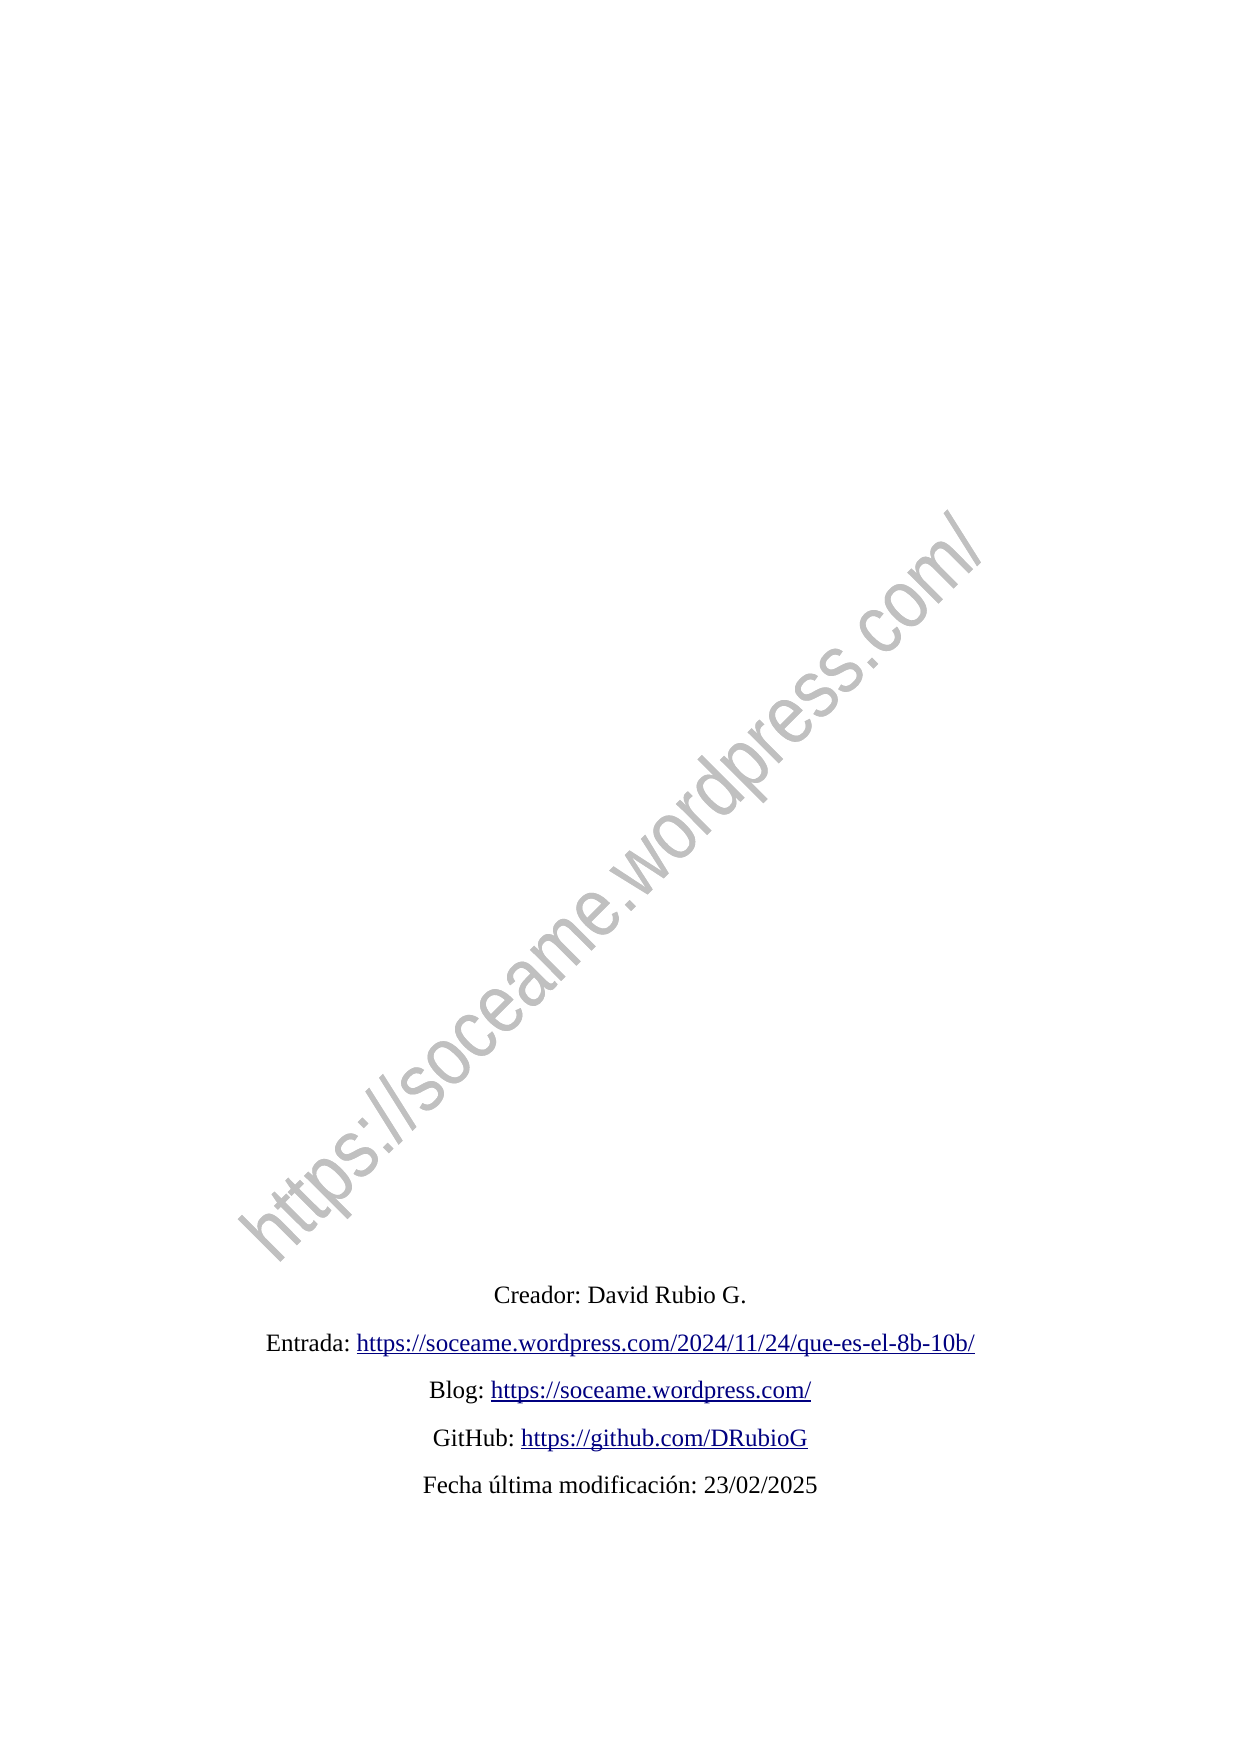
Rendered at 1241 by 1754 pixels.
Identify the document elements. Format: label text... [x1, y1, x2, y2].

text Entrada: https://soceame.wordpress.com/2024/11/24/que-es-el-8b-10b/ [118, 1328, 1122, 1357]
text Fecha última modificación: 23/02/2025 [118, 1471, 1122, 1499]
text Blog: https://soceame.wordpress.com/ [118, 1375, 1122, 1404]
text GitHub: https://github.com/DRubioG [118, 1423, 1122, 1452]
text Creador: David Rubio G. [118, 1280, 1122, 1309]
